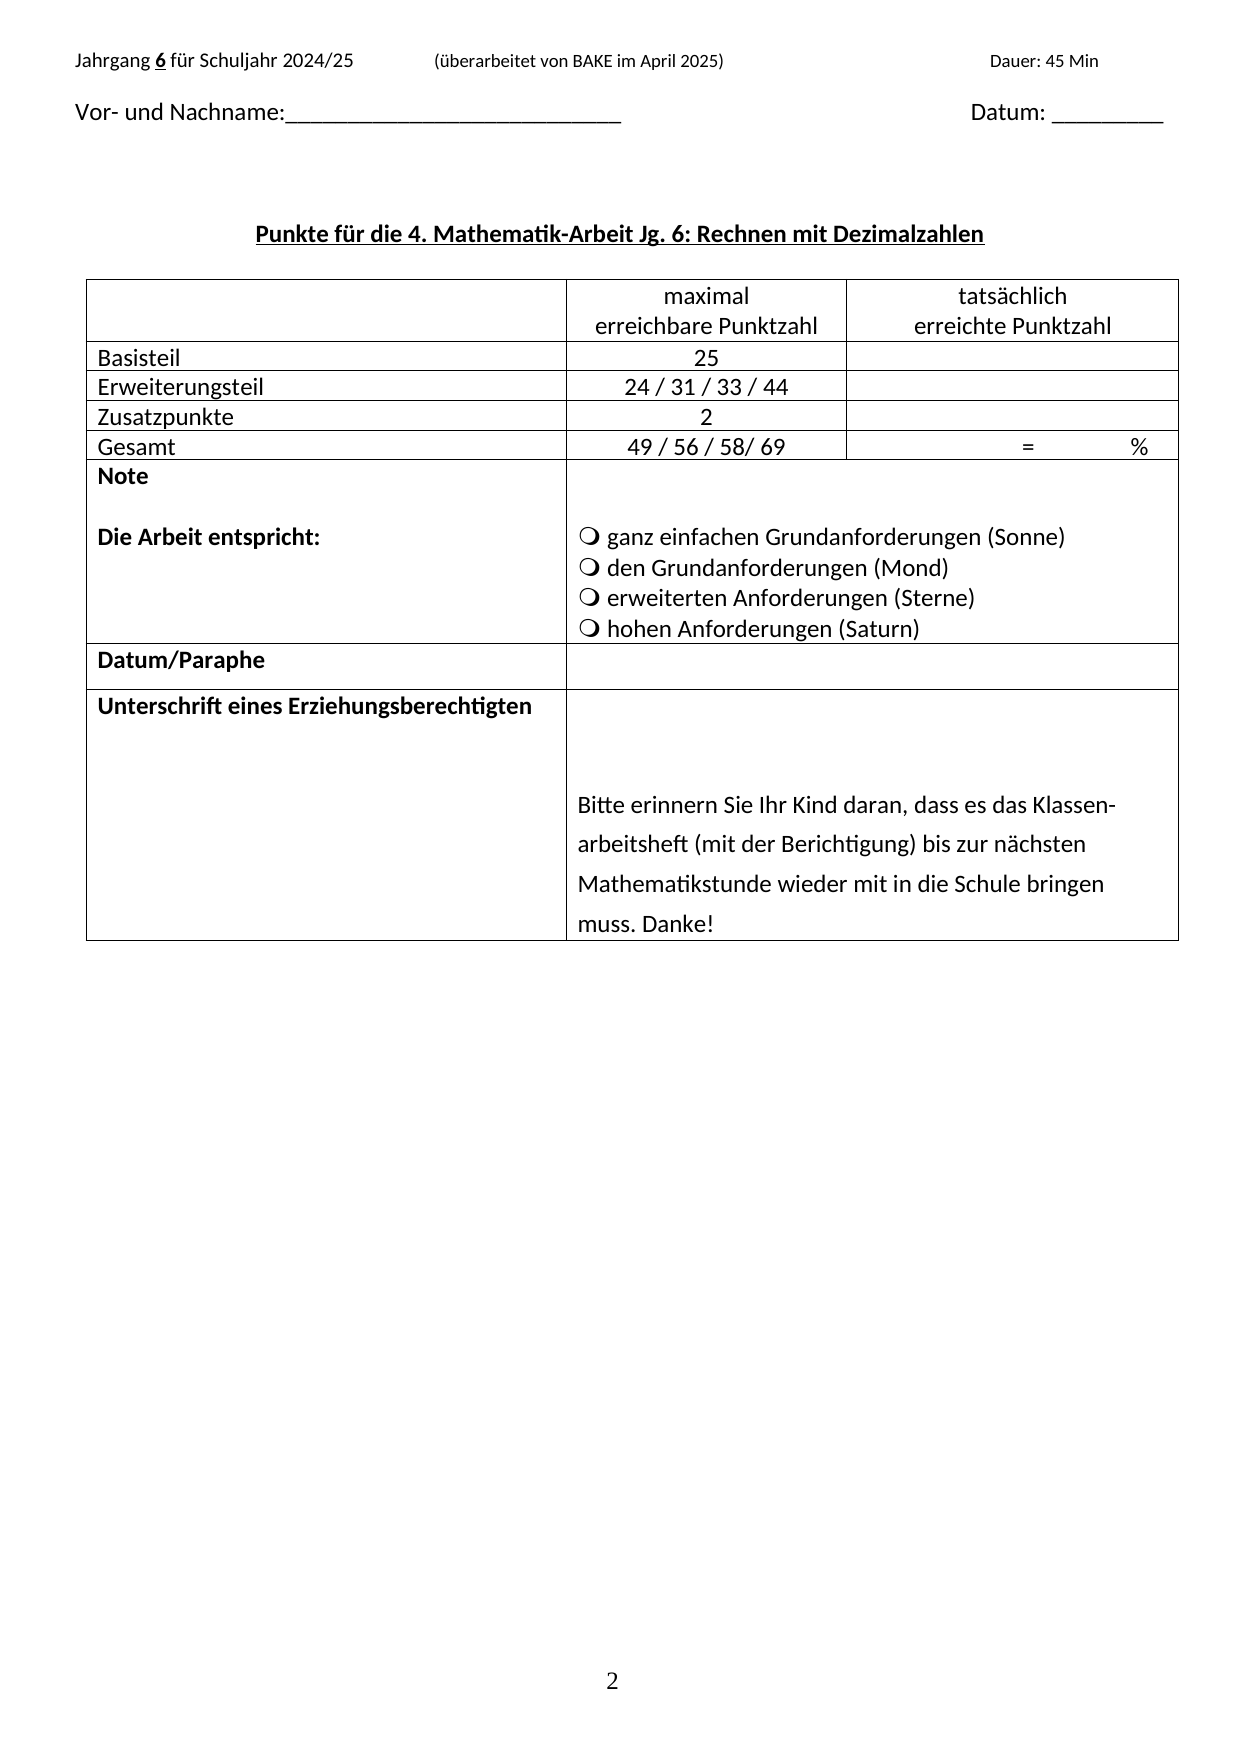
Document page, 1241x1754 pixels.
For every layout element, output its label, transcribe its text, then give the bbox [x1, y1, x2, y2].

table_cell Datum/Paraphe [87, 644, 566, 689]
table_cell  ganz einfachen Grundanforderungen (Sonne)  den Grundanforderungen (Mond)  erweiterten Anforderungen (Sterne)  hohen Anforderungen (Saturn) [567, 460, 1178, 643]
table_cell 25 [567, 342, 846, 370]
table_cell Unterschrift eines Erziehungsberechtigten [87, 690, 566, 940]
table_cell Zusatzpunkte [87, 401, 566, 429]
table_cell = % [847, 431, 1178, 459]
table_cell [847, 342, 1178, 370]
table_header tatsächlich erreichte Punktzahl [847, 280, 1178, 341]
table_header [87, 280, 566, 341]
text Punkte für die 4. Mathematik-Arbeit Jg. 6: Rechnen mit Dezimalzahlen [75, 218, 1165, 248]
table_cell 49 / 56 / 58/ 69 [567, 431, 846, 459]
table_cell [567, 644, 1178, 689]
table_cell Bitte erinnern Sie Ihr Kind daran, dass es das Klassen-arbeitsheft (mit der Berichtigung) bis zur nächsten Mathematikstunde wieder mit in die Schule bringen muss. Danke! [567, 690, 1178, 940]
table_header maximal erreichbare Punktzahl [567, 280, 846, 341]
table_cell Note Die Arbeit entspricht: [87, 460, 566, 643]
table_cell Basisteil [87, 342, 566, 370]
table_cell [847, 401, 1178, 429]
table_cell [847, 371, 1178, 400]
table_cell 24 / 31 / 33 / 44 [567, 371, 846, 400]
table_cell 2 [567, 401, 846, 429]
table_cell Erweiterungsteil [87, 371, 566, 400]
table_cell Gesamt [87, 431, 566, 459]
